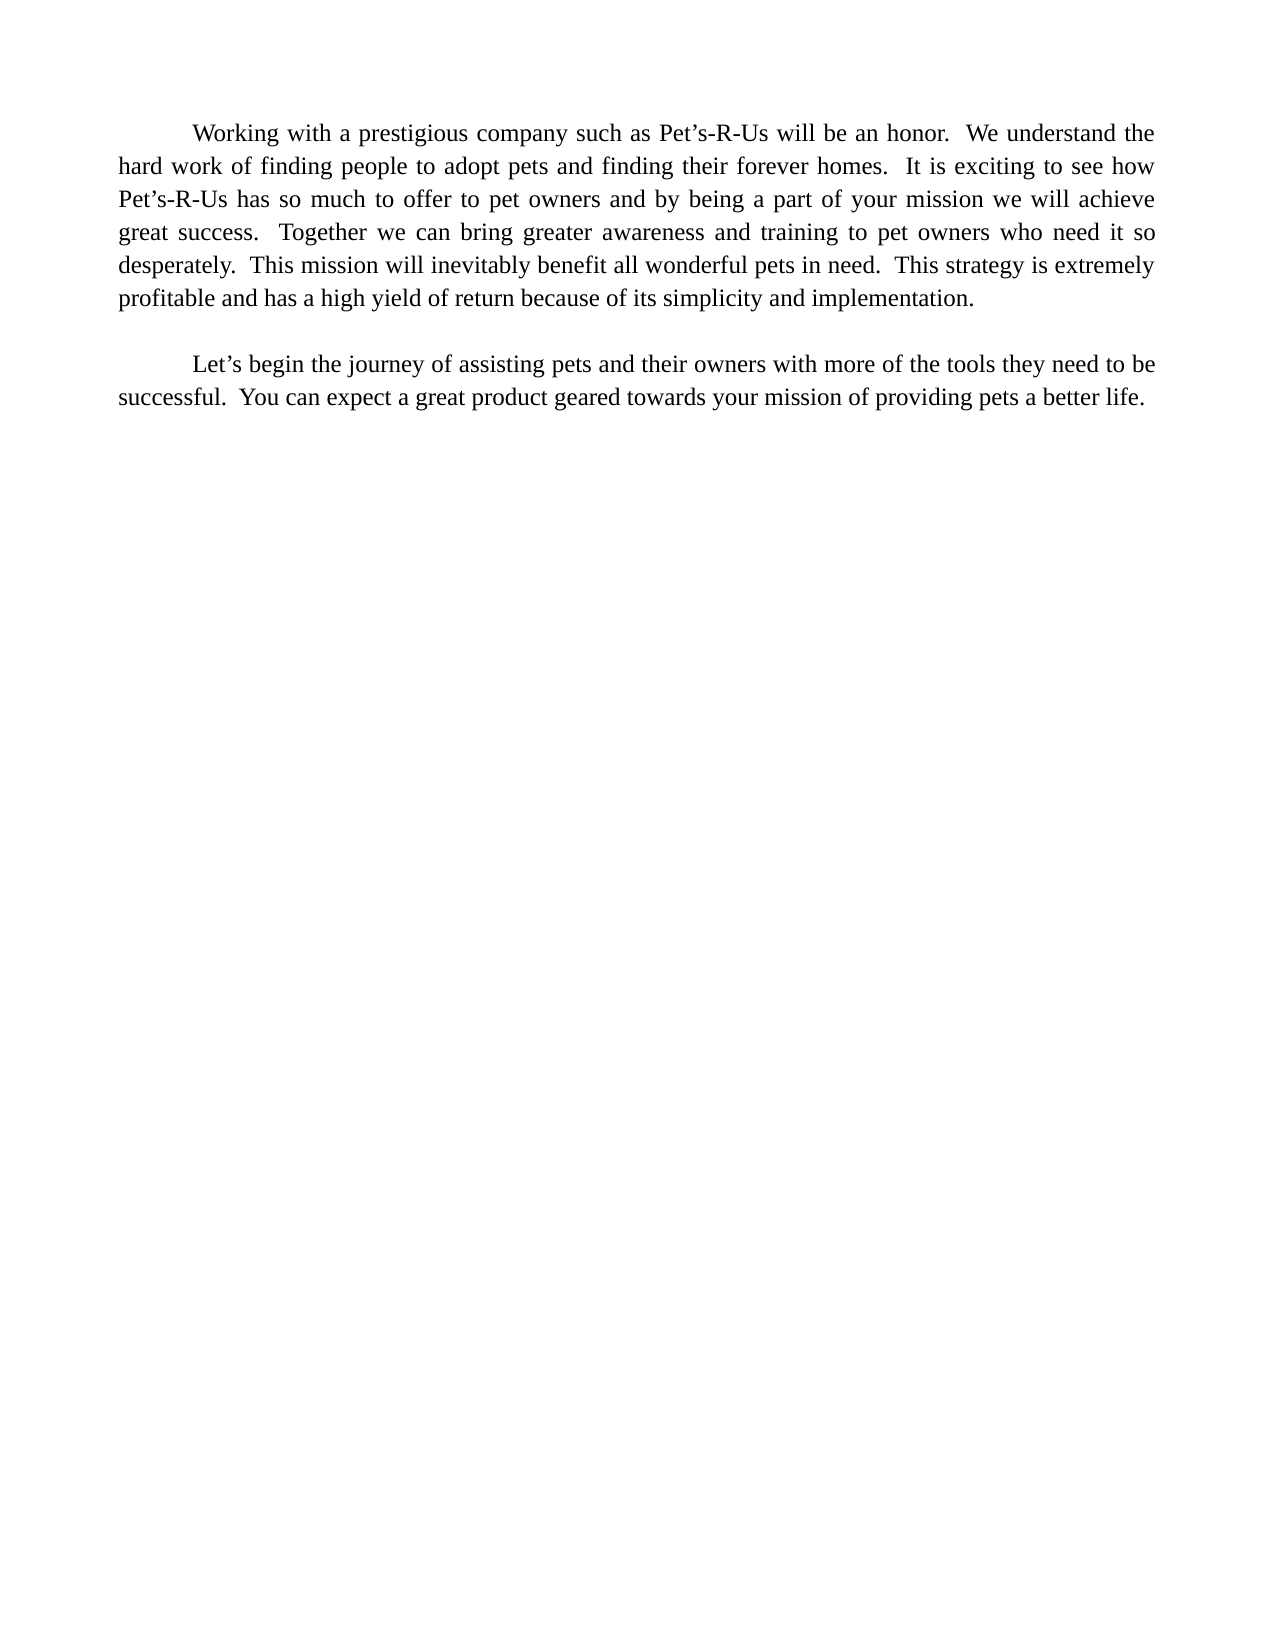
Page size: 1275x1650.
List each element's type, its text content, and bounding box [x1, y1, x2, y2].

text Let’s begin the journey of assisting pets and their owners with more of the tools they need to be successful. You can expect a great product geared towards your mission of providing pets a better life. [118, 349, 1157, 411]
text Working with a prestigious company such as Pet’s-R-Us will be an honor. We understand the hard work of finding people to adopt pets and finding their forever homes. It is exciting to see how Pet’s-R-Us has so much to offer to pet owners and by being a part of your mission we will achieve great success. Together we can bring greater awareness and training to pet owners who need it so desperately. This mission will inevitably benefit all wonderful pets in need. This strategy is extremely profitable and has a high yield of return because of its simplicity and implementation. [118, 118, 1157, 312]
